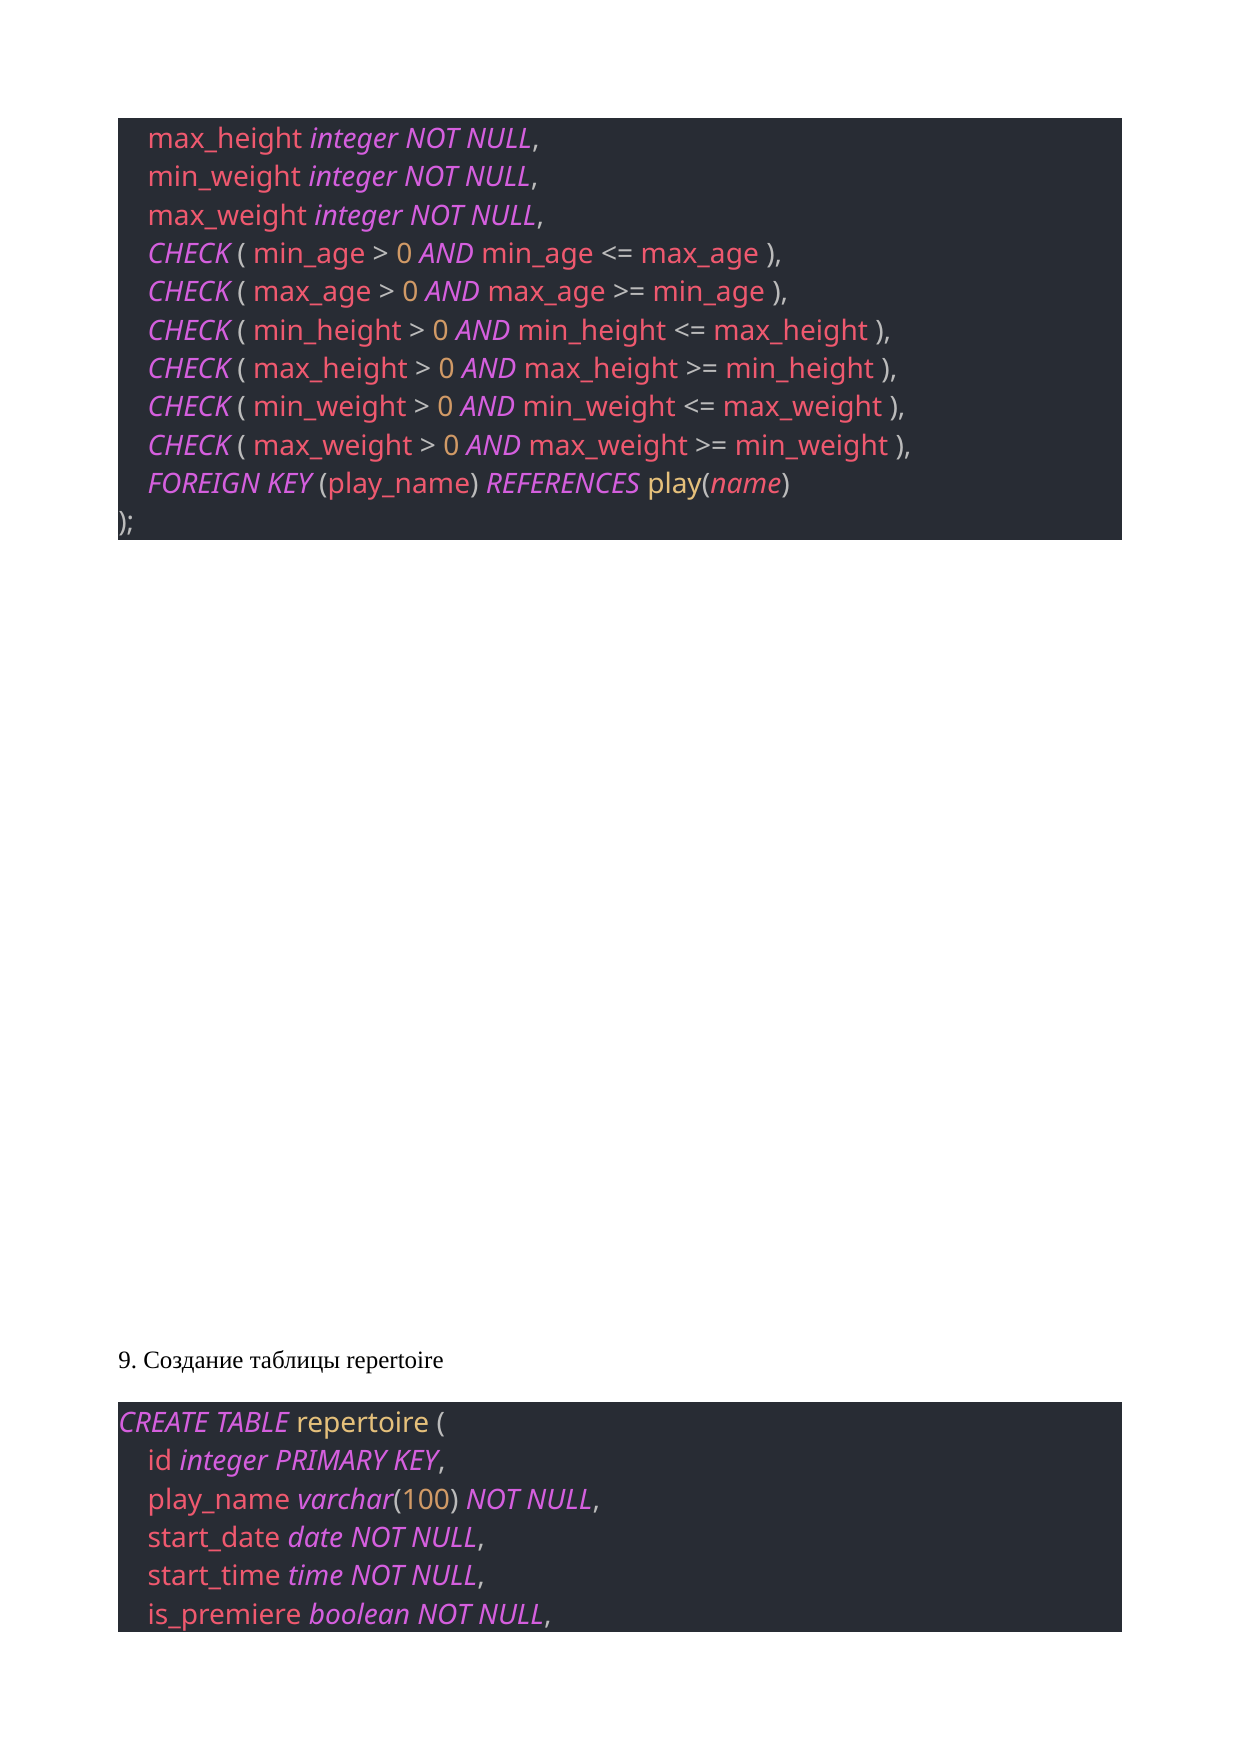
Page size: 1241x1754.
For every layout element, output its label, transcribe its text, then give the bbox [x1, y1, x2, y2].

text CREATE TABLE repertoire ( id integer PRIMARY KEY, play_name varchar(100) NOT NULL, start_date date NOT NULL, start_time time NOT NULL, is_premiere boolean NOT NULL, [118, 1402, 1122, 1632]
text max_height integer NOT NULL, min_weight integer NOT NULL, max_weight integer NOT NULL, CHECK ( min_age > 0 AND min_age <= max_age ), CHECK ( max_age > 0 AND max_age >= min_age ), CHECK ( min_height > 0 AND min_height <= max_height ), CHECK ( max_height > 0 AND max_height >= min_height ), CHECK ( min_weight > 0 AND min_weight <= max_weight ), CHECK ( max_weight > 0 AND max_weight >= min_weight ), FOREIGN KEY (play_name) REFERENCES play(name) ); [118, 118, 1122, 540]
text 9. Создание таблицы repertoire [118, 1345, 1122, 1373]
